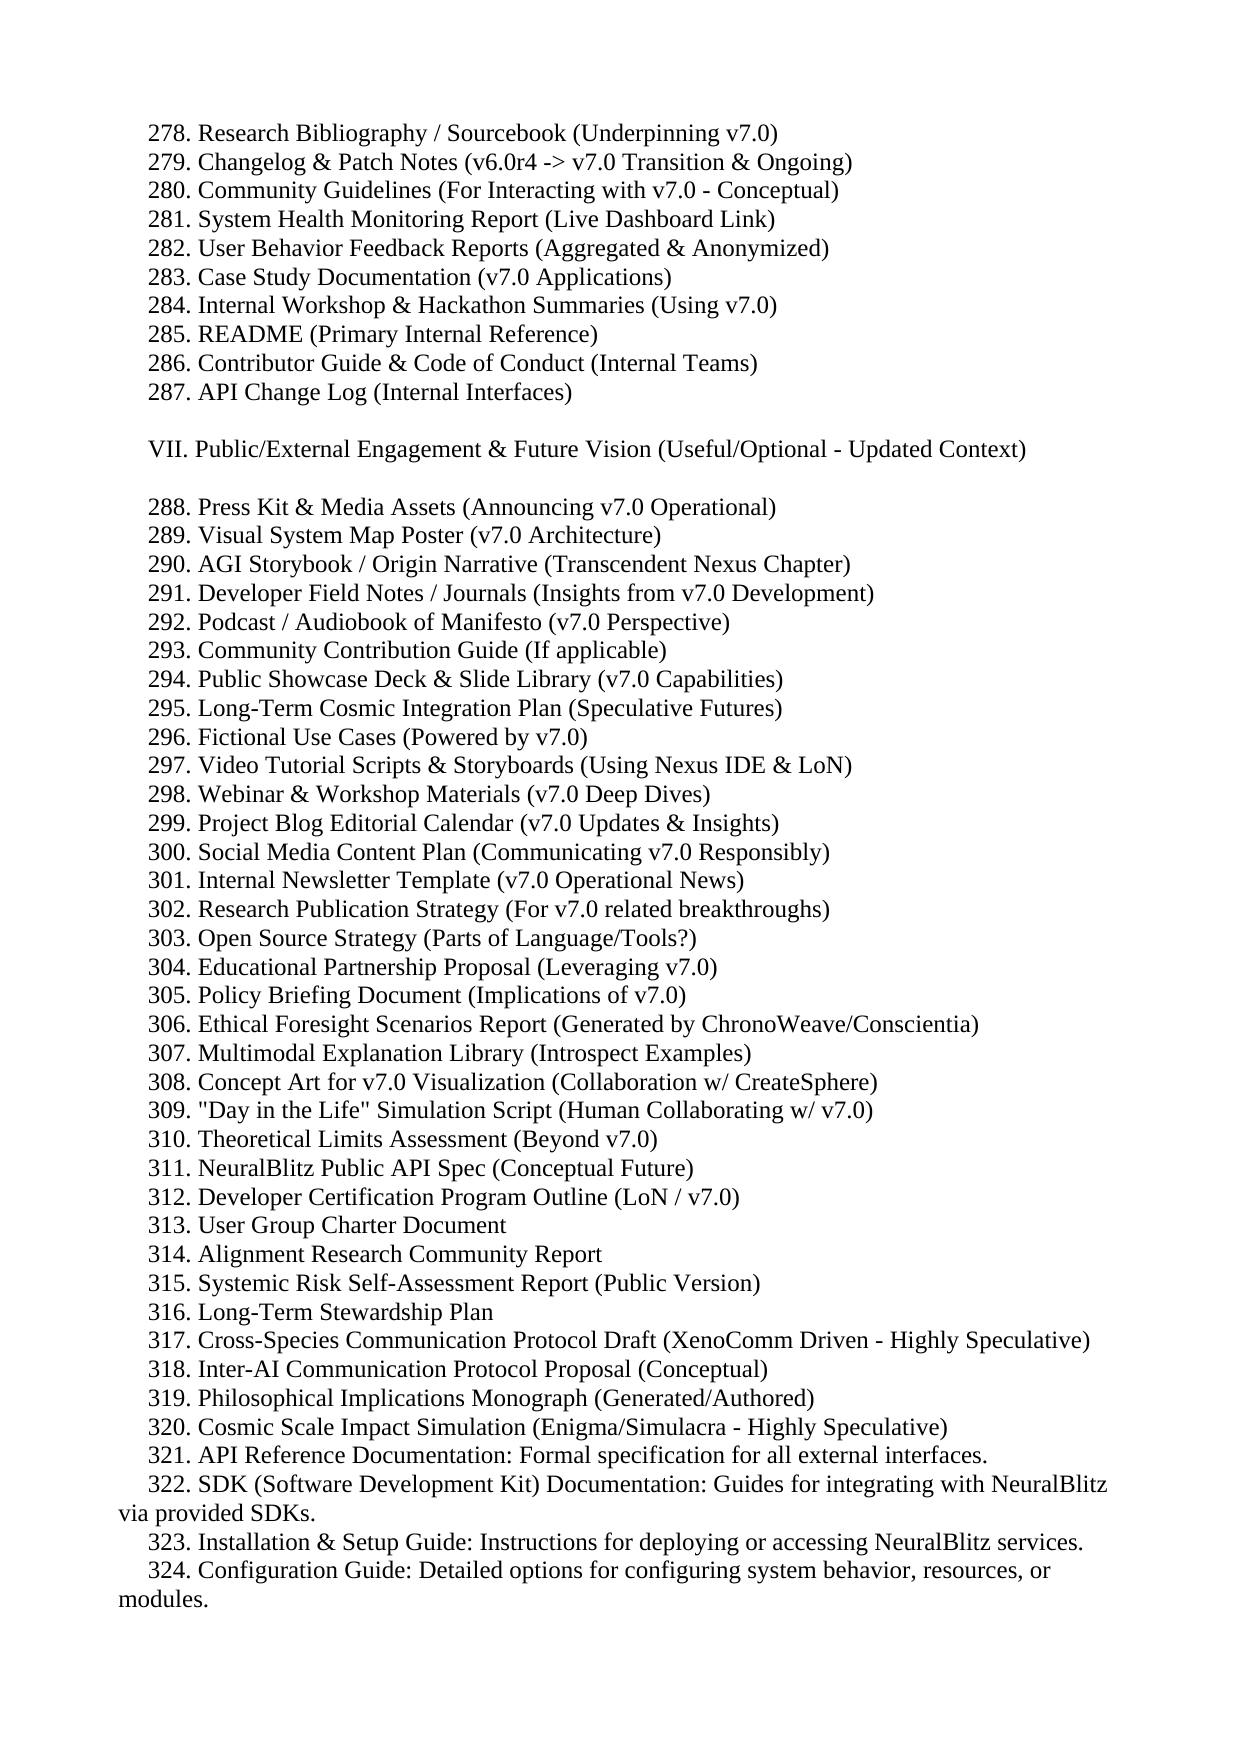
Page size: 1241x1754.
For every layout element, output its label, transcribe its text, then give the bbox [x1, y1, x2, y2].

text 280. Community Guidelines (For Interacting with v7.0 - Conceptual) [118, 176, 1122, 204]
text 303. Open Source Strategy (Parts of Language/Tools?) [118, 923, 1122, 952]
text 307. Multimodal Explanation Library (Introspect Examples) [118, 1038, 1122, 1067]
text 304. Educational Partnership Proposal (Leveraging v7.0) [118, 952, 1122, 981]
text 289. Visual System Map Poster (v7.0 Architecture) [118, 521, 1122, 549]
text 286. Contributor Guide & Code of Conduct (Internal Teams) [118, 348, 1122, 377]
text 317. Cross-Species Communication Protocol Draft (XenoComm Driven - Highly Speculative) [118, 1326, 1122, 1354]
text 285. README (Primary Internal Reference) [118, 319, 1122, 348]
text 283. Case Study Documentation (v7.0 Applications) [118, 262, 1122, 291]
text 322. SDK (Software Development Kit) Documentation: Guides for integrating with NeuralBlitz via provided SDKs. [118, 1469, 1122, 1527]
text 296. Fictional Use Cases (Powered by v7.0) [118, 722, 1122, 751]
text 311. NeuralBlitz Public API Spec (Conceptual Future) [118, 1153, 1122, 1182]
text 282. User Behavior Feedback Reports (Aggregated & Anonymized) [118, 233, 1122, 262]
text 281. System Health Monitoring Report (Live Dashboard Link) [118, 204, 1122, 233]
text 313. User Group Charter Document [118, 1211, 1122, 1239]
text 298. Webinar & Workshop Materials (v7.0 Deep Dives) [118, 779, 1122, 808]
text 295. Long-Term Cosmic Integration Plan (Speculative Futures) [118, 693, 1122, 722]
text 305. Policy Briefing Document (Implications of v7.0) [118, 981, 1122, 1009]
text 302. Research Publication Strategy (For v7.0 related breakthroughs) [118, 894, 1122, 923]
text 319. Philosophical Implications Monograph (Generated/Authored) [118, 1383, 1122, 1412]
text 314. Alignment Research Community Report [118, 1239, 1122, 1268]
text 293. Community Contribution Guide (If applicable) [118, 636, 1122, 664]
text 278. Research Bibliography / Sourcebook (Underpinning v7.0) [118, 118, 1122, 147]
text 316. Long-Term Stewardship Plan [118, 1297, 1122, 1326]
text 291. Developer Field Notes / Journals (Insights from v7.0 Development) [118, 578, 1122, 607]
text 297. Video Tutorial Scripts & Storyboards (Using Nexus IDE & LoN) [118, 751, 1122, 779]
text 315. Systemic Risk Self-Assessment Report (Public Version) [118, 1268, 1122, 1297]
text 321. API Reference Documentation: Formal specification for all external interfaces. [118, 1441, 1122, 1469]
text 290. AGI Storybook / Origin Narrative (Transcendent Nexus Chapter) [118, 549, 1122, 578]
text VII. Public/External Engagement & Future Vision (Useful/Optional - Updated Context) [118, 434, 1122, 463]
text 310. Theoretical Limits Assessment (Beyond v7.0) [118, 1124, 1122, 1153]
text 312. Developer Certification Program Outline (LoN / v7.0) [118, 1182, 1122, 1211]
text 301. Internal Newsletter Template (v7.0 Operational News) [118, 866, 1122, 894]
text 318. Inter-AI Communication Protocol Proposal (Conceptual) [118, 1354, 1122, 1383]
text 300. Social Media Content Plan (Communicating v7.0 Responsibly) [118, 837, 1122, 866]
text 323. Installation & Setup Guide: Instructions for deploying or accessing NeuralBlitz services. [118, 1527, 1122, 1556]
text 288. Press Kit & Media Assets (Announcing v7.0 Operational) [118, 492, 1122, 521]
text 292. Podcast / Audiobook of Manifesto (v7.0 Perspective) [118, 607, 1122, 636]
text 284. Internal Workshop & Hackathon Summaries (Using v7.0) [118, 291, 1122, 319]
text 299. Project Blog Editorial Calendar (v7.0 Updates & Insights) [118, 808, 1122, 837]
text 294. Public Showcase Deck & Slide Library (v7.0 Capabilities) [118, 664, 1122, 693]
text 279. Changelog & Patch Notes (v6.0r4 -> v7.0 Transition & Ongoing) [118, 147, 1122, 176]
text 324. Configuration Guide: Detailed options for configuring system behavior, resources, or modules. [118, 1556, 1122, 1613]
text 320. Cosmic Scale Impact Simulation (Enigma/Simulacra - Highly Speculative) [118, 1412, 1122, 1441]
text 309. "Day in the Life" Simulation Script (Human Collaborating w/ v7.0) [118, 1096, 1122, 1124]
text 308. Concept Art for v7.0 Visualization (Collaboration w/ CreateSphere) [118, 1067, 1122, 1096]
text 287. API Change Log (Internal Interfaces) [118, 377, 1122, 406]
text 306. Ethical Foresight Scenarios Report (Generated by ChronoWeave/Conscientia) [118, 1009, 1122, 1038]
